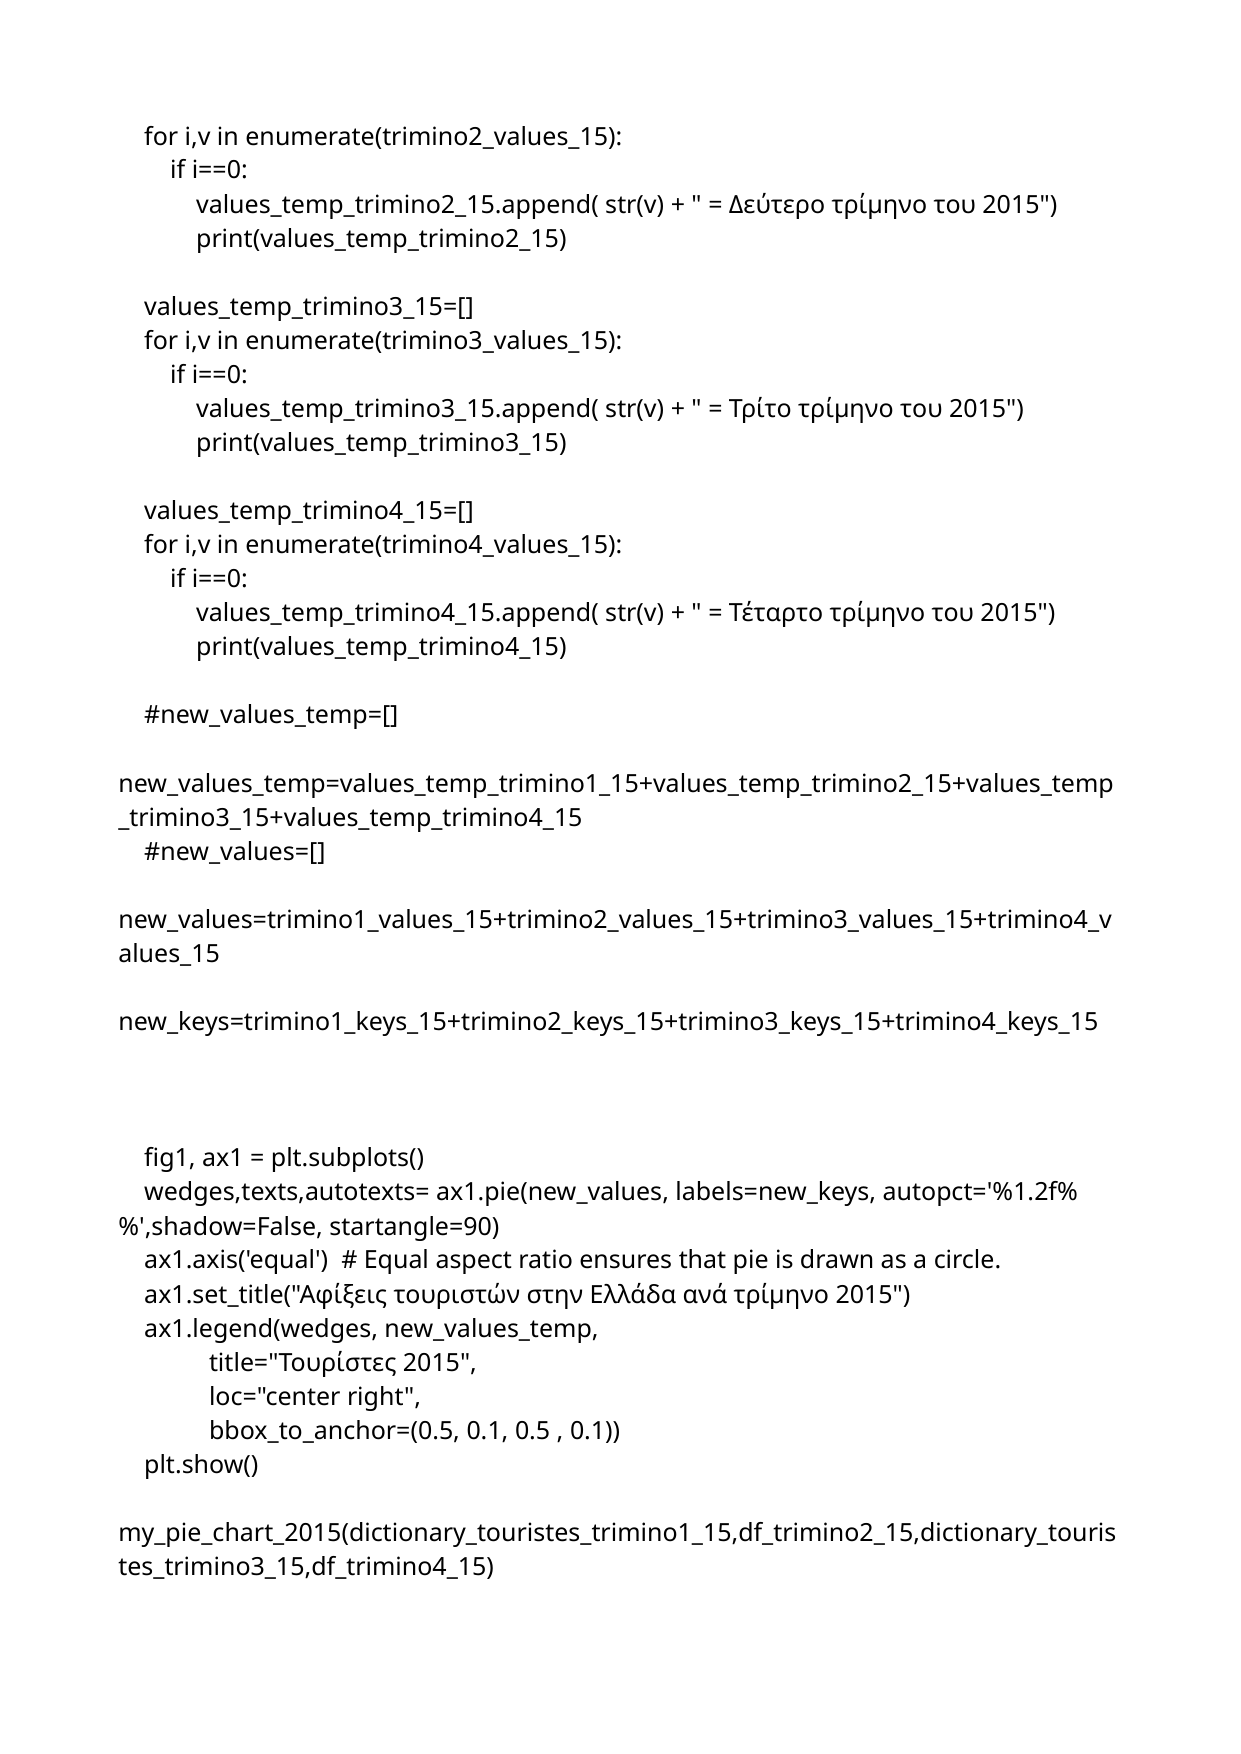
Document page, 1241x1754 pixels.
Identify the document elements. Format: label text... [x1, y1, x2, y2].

text plt.show() [118, 1447, 1122, 1481]
text ax1.set_title("Aφίξεις τουριστών στην Ελλάδα ανά τρίμηνο 2015") [118, 1276, 1122, 1310]
text if i==0: [118, 152, 1122, 186]
text new_values=trimino1_values_15+trimino2_values_15+trimino3_values_15+trimino4_values_15 [118, 867, 1122, 970]
text new_values_temp=values_temp_trimino1_15+values_temp_trimino2_15+values_temp_trimino3_15+values_temp_trimino4_15 [118, 731, 1122, 833]
text print(values_temp_trimino3_15) [118, 425, 1122, 459]
text print(values_temp_trimino4_15) [118, 629, 1122, 663]
text values_temp_trimino2_15.append( str(v) + " = Δεύτερο τρίμηνο του 2015") [118, 186, 1122, 220]
text values_temp_trimino3_15.append( str(v) + " = Τρίτο τρίμηνο του 2015") [118, 391, 1122, 425]
text my_pie_chart_2015(dictionary_touristes_trimino1_15,df_trimino2_15,dictionary_touristes_trimino3_15,df_trimino4_15) [118, 1515, 1122, 1583]
text for i,v in enumerate(trimino3_values_15): [118, 322, 1122, 357]
text #new_values=[] [118, 833, 1122, 867]
text new_keys=trimino1_keys_15+trimino2_keys_15+trimino3_keys_15+trimino4_keys_15 [118, 970, 1122, 1038]
text values_temp_trimino4_15=[] [118, 493, 1122, 527]
text print(values_temp_trimino2_15) [118, 220, 1122, 254]
text if i==0: [118, 561, 1122, 595]
text wedges,texts,autotexts= ax1.pie(new_values, labels=new_keys, autopct='%1.2f%%',shadow=False, startangle=90) [118, 1174, 1122, 1242]
text values_temp_trimino3_15=[] [118, 288, 1122, 322]
text ax1.legend(wedges, new_values_temp, [118, 1310, 1122, 1344]
text for i,v in enumerate(trimino2_values_15): [118, 118, 1122, 152]
text title="Τουρίστες 2015", [118, 1344, 1122, 1378]
text fig1, ax1 = plt.subplots() [118, 1140, 1122, 1174]
text if i==0: [118, 357, 1122, 391]
text #new_values_temp=[] [118, 697, 1122, 731]
text ax1.axis('equal') # Equal aspect ratio ensures that pie is drawn as a circle. [118, 1242, 1122, 1276]
text for i,v in enumerate(trimino4_values_15): [118, 527, 1122, 561]
text bbox_to_anchor=(0.5, 0.1, 0.5 , 0.1)) [118, 1412, 1122, 1447]
text loc="center right", [118, 1378, 1122, 1412]
text values_temp_trimino4_15.append( str(v) + " = Τέταρτο τρίμηνο του 2015") [118, 595, 1122, 629]
